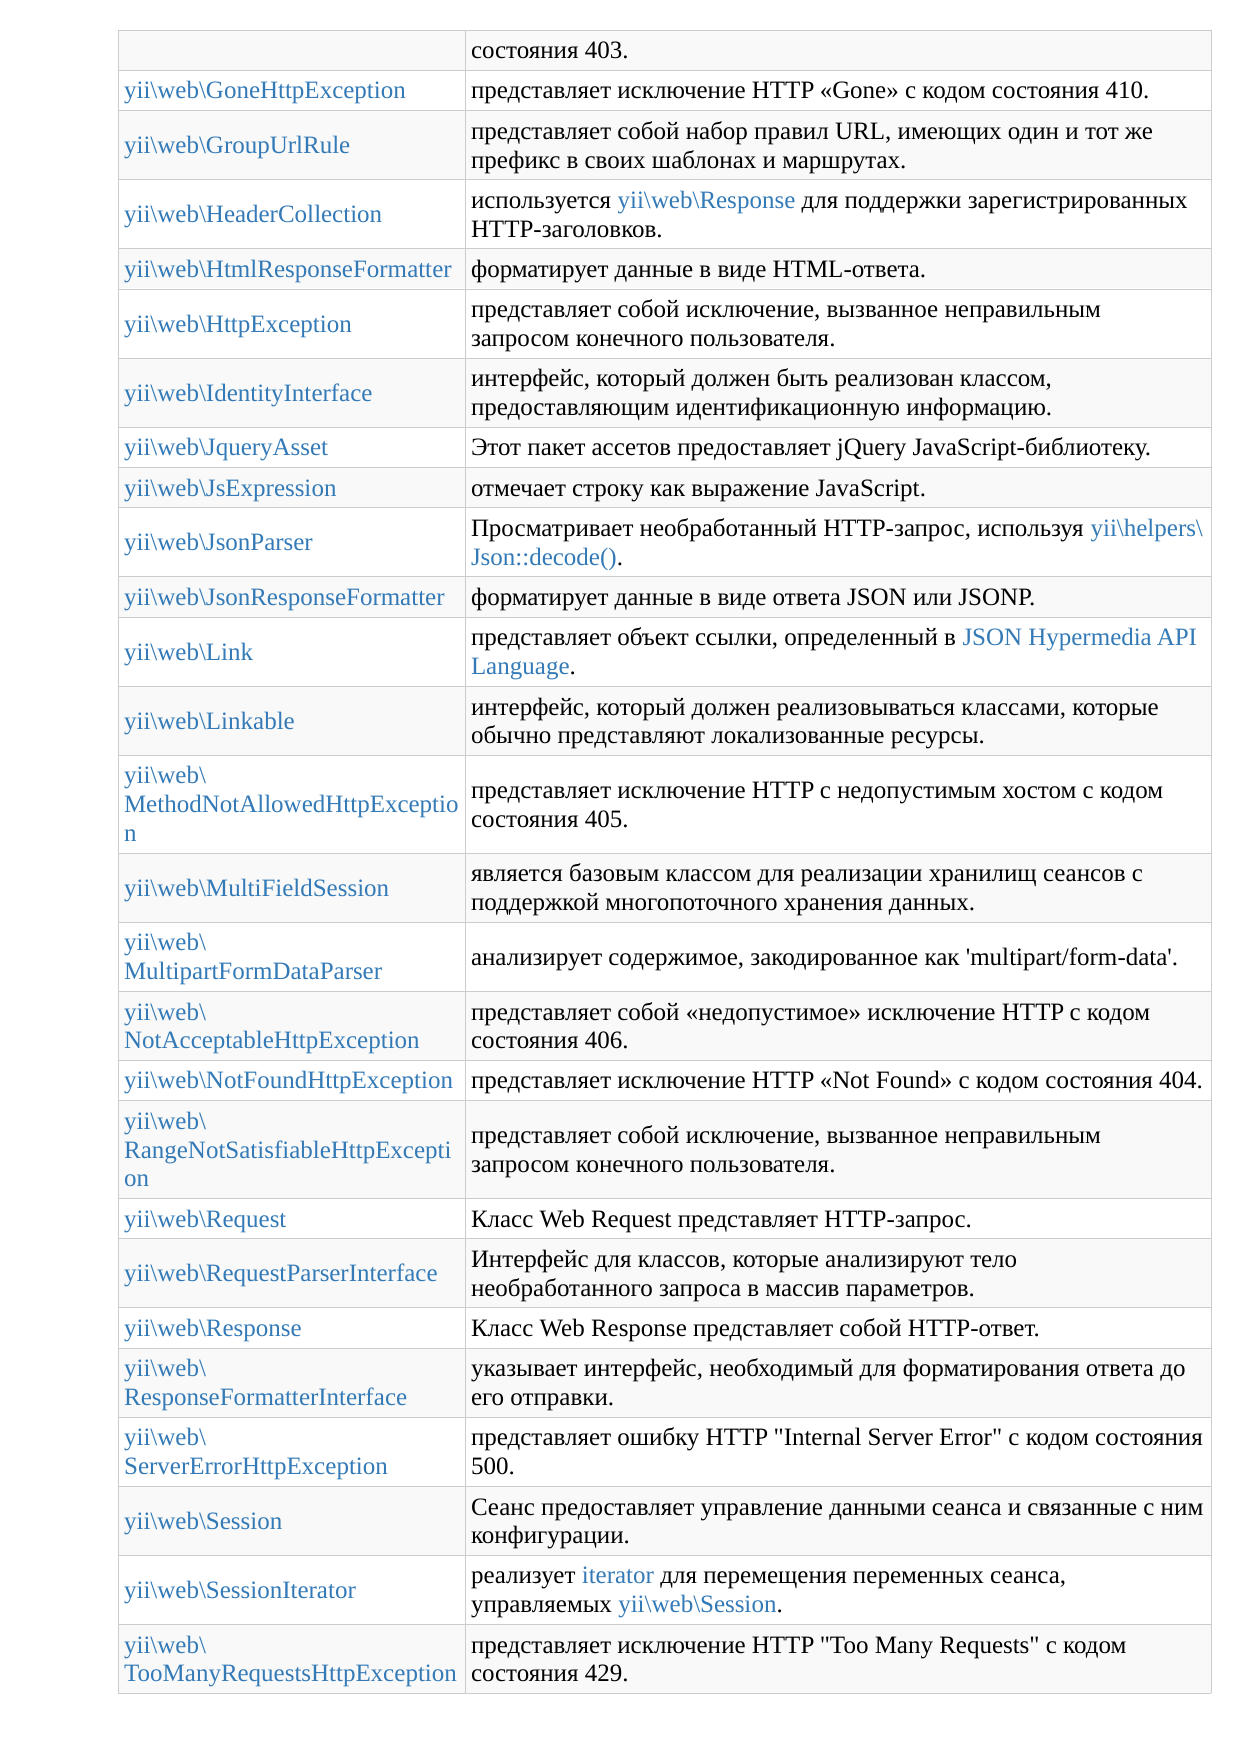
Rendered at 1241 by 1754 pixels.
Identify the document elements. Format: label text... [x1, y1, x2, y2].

table_cell yii\web\ ServerErrorHttpException [119, 1418, 465, 1486]
table_cell yii\web\GoneHttpException [119, 71, 465, 110]
table_cell Интерфейс для классов, которые анализируют тело необработанного запроса в массив параметров. [466, 1239, 1211, 1307]
table_cell yii\web\HttpException [119, 290, 465, 358]
table_cell yii\web\GroupUrlRule [119, 111, 465, 179]
table_cell представляет собой исключение, вызванное неправильным запросом конечного пользователя. [466, 1101, 1211, 1198]
table_cell представляет исключение HTTP «Gone» с кодом состояния 410. [466, 71, 1211, 110]
table_cell yii\web\NotFoundHttpException [119, 1061, 465, 1100]
table_cell yii\web\Linkable [119, 687, 465, 755]
table_cell [119, 31, 465, 70]
table_cell Этот пакет ассетов предоставляет jQuery JavaScript-библиотеку. [466, 428, 1211, 467]
table_cell yii\web\JqueryAsset [119, 428, 465, 467]
table_cell форматирует данные в виде HTML-ответа. [466, 249, 1211, 288]
table_cell представляет исключение HTTP «Not Found» с кодом состояния 404. [466, 1061, 1211, 1100]
table_cell представляет исключение HTTP "Too Many Requests" с кодом состояния 429. [466, 1625, 1211, 1693]
table_cell yii\web\JsExpression [119, 468, 465, 507]
table_cell yii\web\ TooManyRequestsHttpException [119, 1625, 465, 1693]
table_cell представляет собой «недопустимое» исключение HTTP с кодом состояния 406. [466, 992, 1211, 1060]
table_cell yii\web\ NotAcceptableHttpException [119, 992, 465, 1060]
table_cell Класс Web Response представляет собой HTTP-ответ. [466, 1308, 1211, 1348]
table_cell представляет исключение HTTP с недопустимым хостом с кодом состояния 405. [466, 756, 1211, 853]
table_cell yii\web\HtmlResponseFormatter [119, 249, 465, 288]
table_cell состояния 403. [466, 31, 1211, 70]
table_cell представляет собой исключение, вызванное неправильным запросом конечного пользователя. [466, 290, 1211, 358]
table_cell представляет собой набор правил URL, имеющих один и тот же префикс в своих шаблонах и маршрутах. [466, 111, 1211, 179]
table_cell yii\web\Session [119, 1487, 465, 1555]
table_cell форматирует данные в виде ответа JSON или JSONP. [466, 577, 1211, 617]
table_cell анализирует содержимое, закодированное как 'multipart/form-data'. [466, 923, 1211, 991]
table_cell yii\web\Request [119, 1199, 465, 1238]
table_cell реализует iterator для перемещения переменных сеанса, управляемых yii\web\Session. [466, 1556, 1211, 1624]
table_cell yii\web\RequestParserInterface [119, 1239, 465, 1307]
table_cell yii\web\MethodNotAllowedHttpException [119, 756, 465, 853]
table_cell Сеанс предоставляет управление данными сеанса и связанные с ним конфигурации. [466, 1487, 1211, 1555]
table_cell отмечает строку как выражение JavaScript. [466, 468, 1211, 507]
table_cell yii\web\ ResponseFormatterInterface [119, 1349, 465, 1417]
table_cell yii\web\SessionIterator [119, 1556, 465, 1624]
table_cell представляет ошибку HTTP "Internal Server Error" с кодом состояния 500. [466, 1418, 1211, 1486]
table_cell указывает интерфейс, необходимый для форматирования ответа до его отправки. [466, 1349, 1211, 1417]
table_cell yii\web\IdentityInterface [119, 359, 465, 427]
table_cell yii\web\RangeNotSatisfiableHttpException [119, 1101, 465, 1198]
table_cell yii\web\Response [119, 1308, 465, 1348]
table_cell представляет объект ссылки, определенный в JSON Hypermedia API Language. [466, 618, 1211, 686]
table_cell используется yii\web\Response для поддержки зарегистрированных HTTP-заголовков. [466, 180, 1211, 248]
table_cell yii\web\Link [119, 618, 465, 686]
table_cell является базовым классом для реализации хранилищ сеансов с поддержкой многопоточного хранения данных. [466, 854, 1211, 922]
table_cell Просматривает необработанный HTTP-запрос, используя yii\helpers\Json::decode(). [466, 508, 1211, 576]
table_cell интерфейс, который должен быть реализован классом, предоставляющим идентификационную информацию. [466, 359, 1211, 427]
table_cell yii\web\JsonResponseFormatter [119, 577, 465, 617]
table_cell yii\web\JsonParser [119, 508, 465, 576]
table_cell yii\web\MultiFieldSession [119, 854, 465, 922]
table_cell yii\web\HeaderCollection [119, 180, 465, 248]
table_cell Класс Web Request представляет HTTP-запрос. [466, 1199, 1211, 1238]
table_cell интерфейс, который должен реализовываться классами, которые обычно представляют локализованные ресурсы. [466, 687, 1211, 755]
table_cell yii\web\ MultipartFormDataParser [119, 923, 465, 991]
